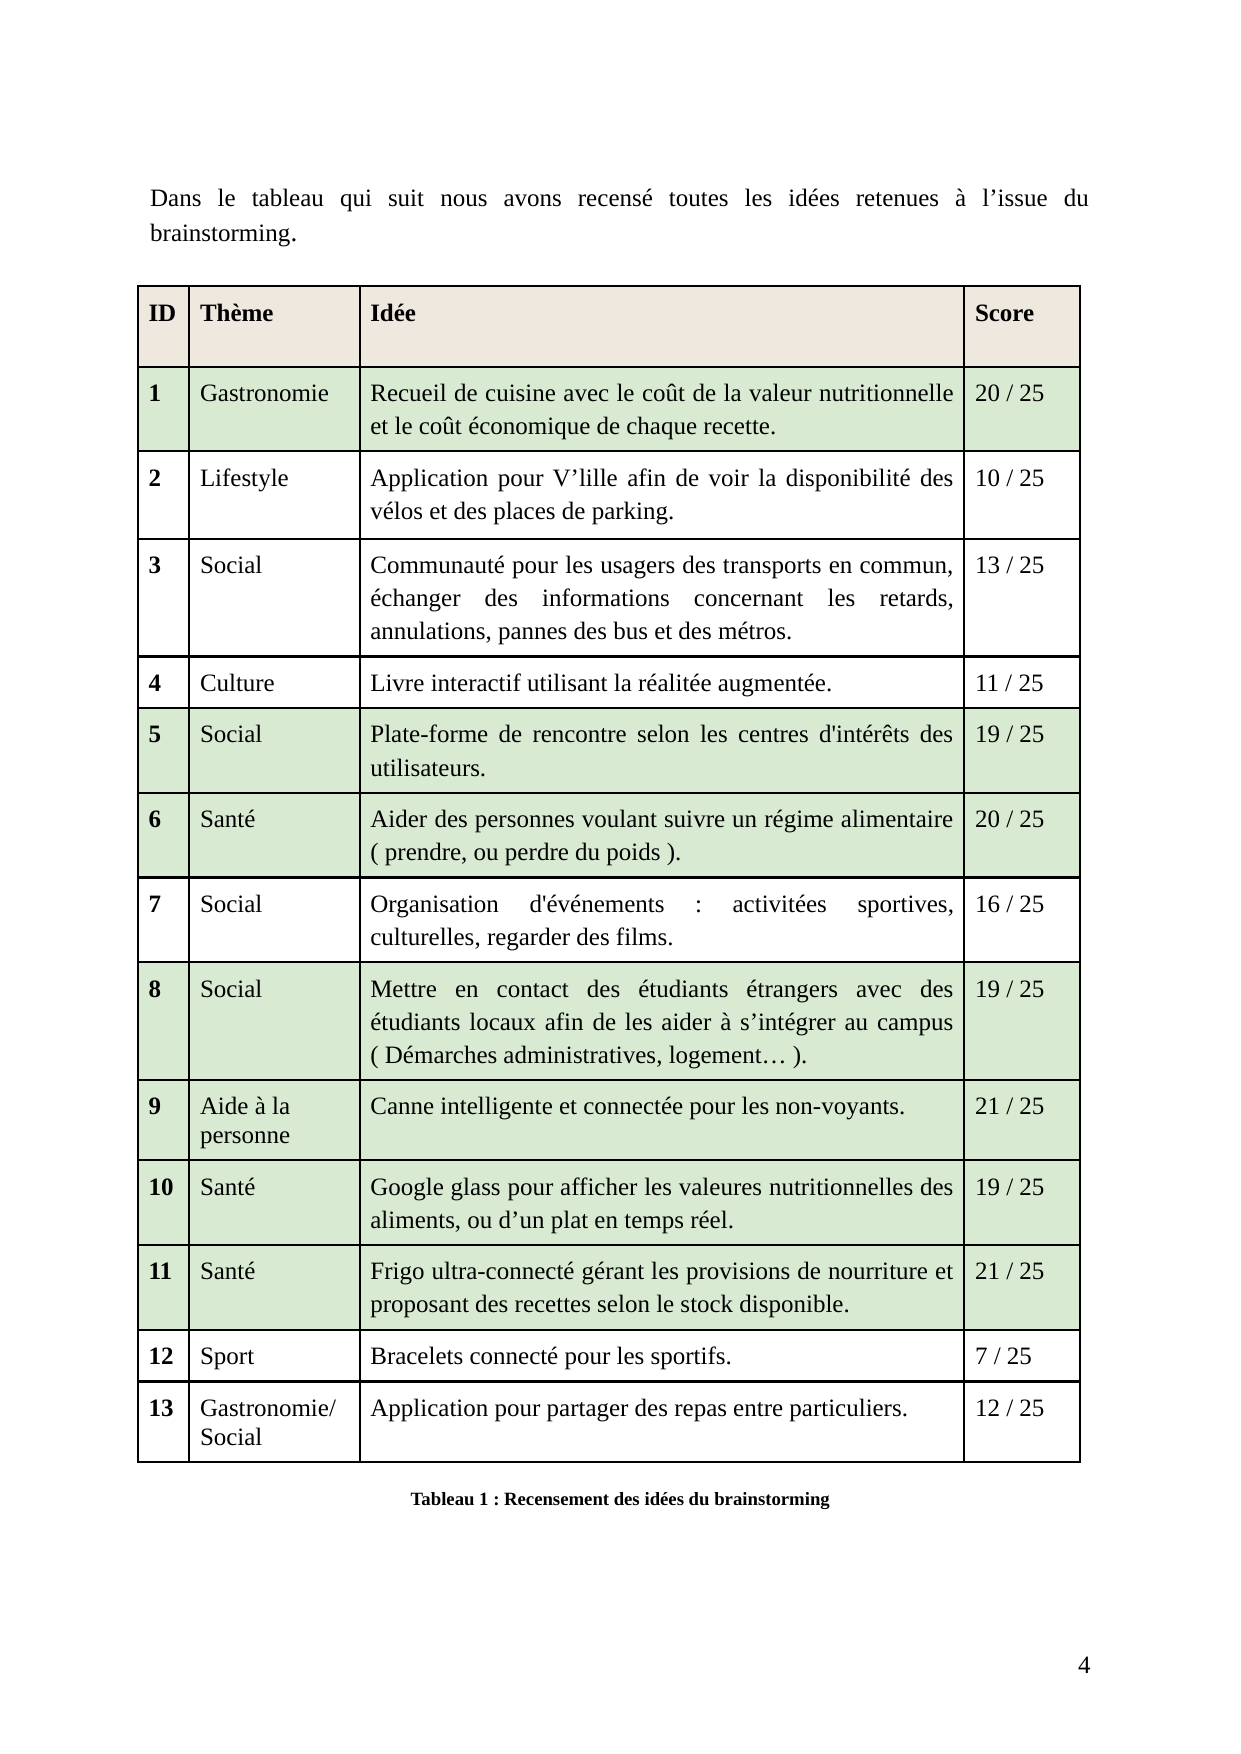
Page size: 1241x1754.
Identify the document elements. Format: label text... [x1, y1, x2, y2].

table_cell Santé [190, 1246, 359, 1329]
table_cell 21 / 25 [965, 1081, 1079, 1159]
text Tableau 1 : Recensement des idées du brainstorming [150, 1463, 1090, 1509]
table_cell Communauté pour les usagers des transports en commun, échanger des informations concernant les retards, annulations, pannes des bus et des métros. [361, 540, 963, 655]
table_cell 5 [139, 709, 188, 792]
table_cell 19 / 25 [965, 1161, 1079, 1244]
table_cell Santé [190, 794, 359, 876]
table_cell 13 [139, 1383, 188, 1461]
table_cell Recueil de cuisine avec le coût de la valeur nutritionnelle et le coût économique de chaque recette. [361, 368, 963, 450]
table_cell 19 / 25 [965, 709, 1079, 792]
table_cell Social [190, 709, 359, 792]
table_cell Application pour partager des repas entre particuliers. [361, 1383, 963, 1461]
table_header Idée [361, 287, 963, 366]
table_cell 20 / 25 [965, 368, 1079, 450]
table_cell 2 [139, 452, 188, 538]
table_cell 8 [139, 963, 188, 1079]
table_cell 9 [139, 1081, 188, 1159]
table_cell Google glass pour afficher les valeures nutritionnelles des aliments, ou d’un plat en temps réel. [361, 1161, 963, 1244]
table_cell 10 [139, 1161, 188, 1244]
text Dans le tableau qui suit nous avons recensé toutes les idées retenues à l’issue du brainstorming. [150, 183, 1090, 247]
table_cell Canne intelligente et connectée pour les non-voyants. [361, 1081, 963, 1159]
table_cell 13 / 25 [965, 540, 1079, 655]
table_cell 11 [139, 1246, 188, 1329]
table_cell 1 [139, 368, 188, 450]
table_cell 16 / 25 [965, 879, 1079, 961]
table_cell Livre interactif utilisant la réalitée augmentée. [361, 658, 963, 707]
table_cell 6 [139, 794, 188, 876]
table_cell 20 / 25 [965, 794, 1079, 876]
table_cell Gastronomie/ Social [190, 1383, 359, 1461]
table_cell 7 [139, 879, 188, 961]
table_cell Aider des personnes voulant suivre un régime alimentaire ( prendre, ou perdre du poids ). [361, 794, 963, 876]
table_cell 11 / 25 [965, 658, 1079, 707]
table_cell Bracelets connecté pour les sportifs. [361, 1331, 963, 1380]
table_cell Social [190, 879, 359, 961]
table_header ID [139, 287, 188, 366]
table_cell Lifestyle [190, 452, 359, 538]
table_cell 21 / 25 [965, 1246, 1079, 1329]
table_cell Mettre en contact des étudiants étrangers avec des étudiants locaux afin de les aider à s’intégrer au campus ( Démarches administratives, logement… ). [361, 963, 963, 1079]
table_cell Social [190, 963, 359, 1079]
table_cell 10 / 25 [965, 452, 1079, 538]
table_cell Application pour V’lille afin de voir la disponibilité des vélos et des places de parking. [361, 452, 963, 538]
table_cell 3 [139, 540, 188, 655]
table_cell 4 [139, 658, 188, 707]
table_cell Santé [190, 1161, 359, 1244]
table_cell 12 / 25 [965, 1383, 1079, 1461]
table_cell Sport [190, 1331, 359, 1380]
table_cell Gastronomie [190, 368, 359, 450]
table_cell 7 / 25 [965, 1331, 1079, 1380]
table_cell Frigo ultra-connecté gérant les provisions de nourriture et proposant des recettes selon le stock disponible. [361, 1246, 963, 1329]
table_cell Culture [190, 658, 359, 707]
table_cell Organisation d'événements : activitées sportives, culturelles, regarder des films. [361, 879, 963, 961]
table_header Thème [190, 287, 359, 366]
table_cell 12 [139, 1331, 188, 1380]
table_header Score [965, 287, 1079, 366]
table_cell 19 / 25 [965, 963, 1079, 1079]
table_cell Plate-forme de rencontre selon les centres d'intérêts des utilisateurs. [361, 709, 963, 792]
table_cell Aide à la personne [190, 1081, 359, 1159]
table_cell Social [190, 540, 359, 655]
